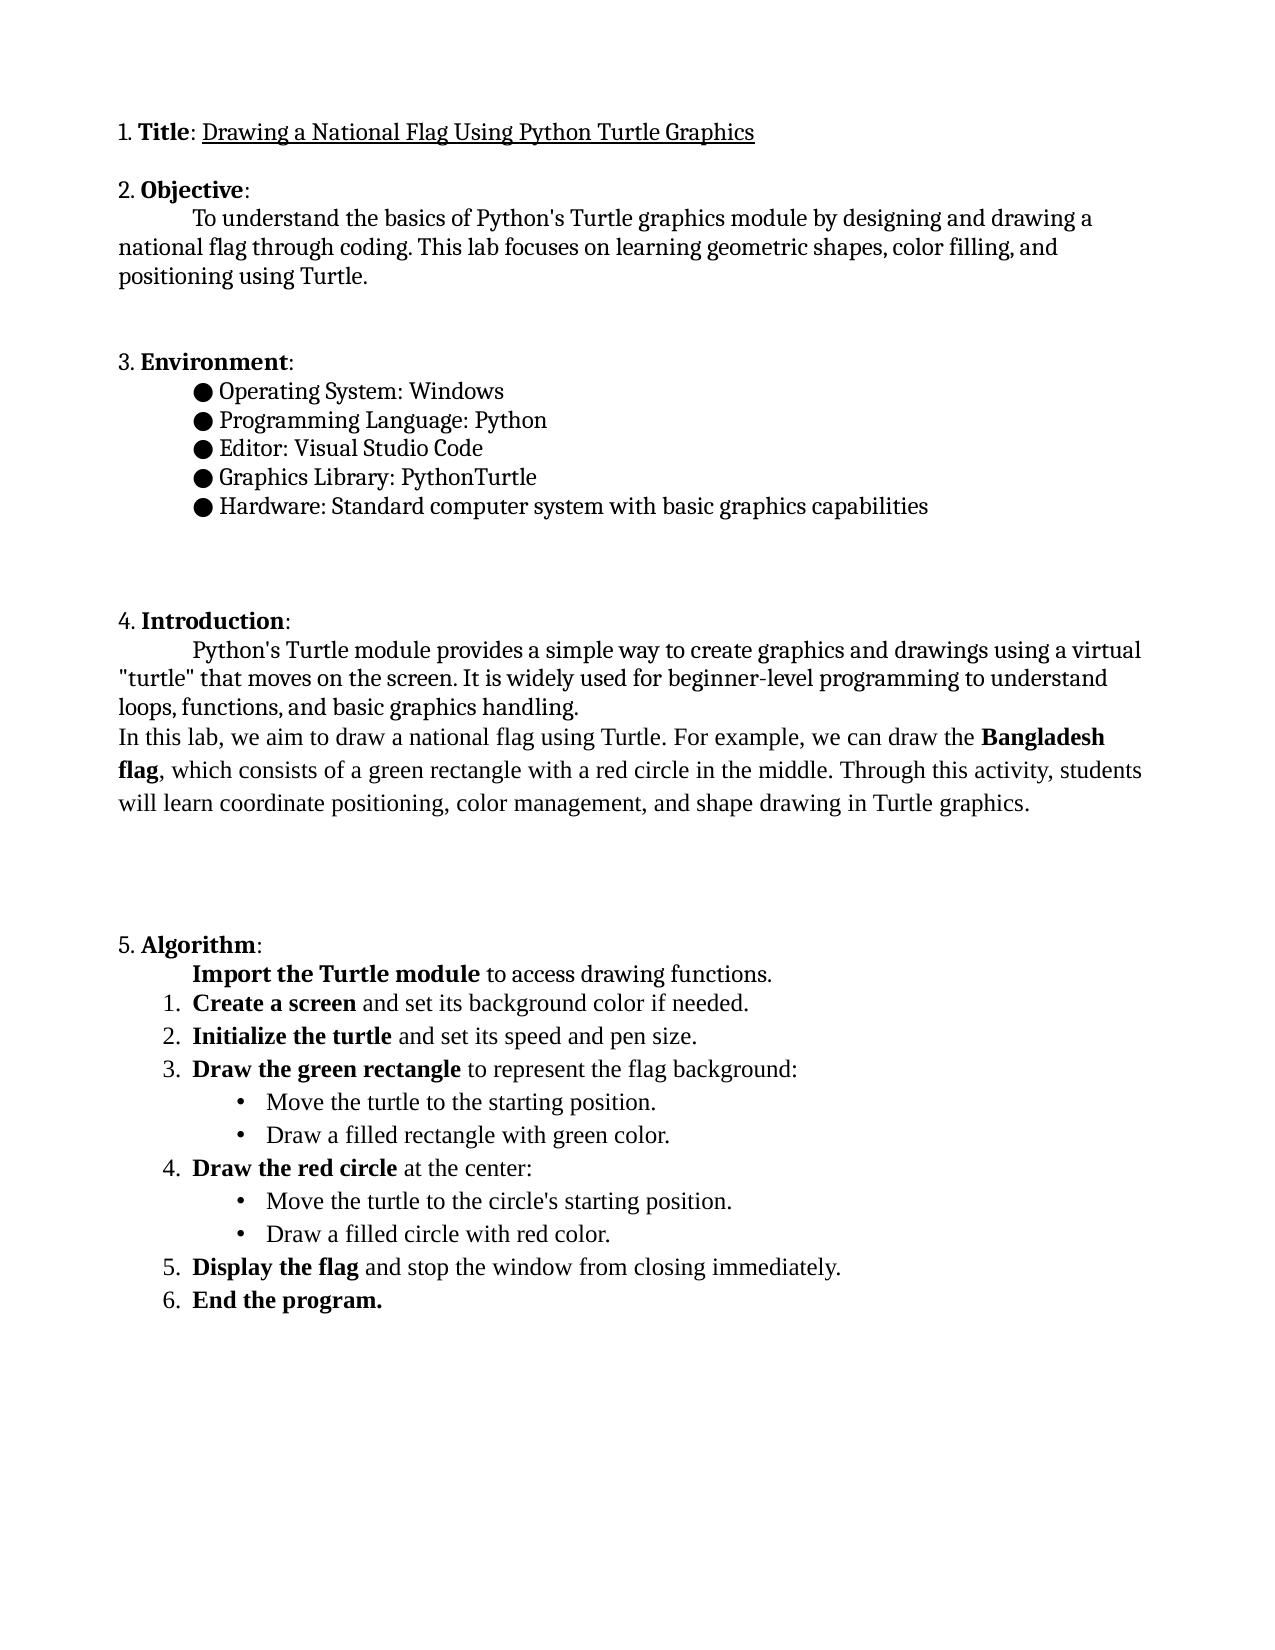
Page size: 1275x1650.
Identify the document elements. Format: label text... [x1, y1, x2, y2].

text To understand the basics of Python's Turtle graphics module by designing and drawing a national flag through coding. This lab focuses on learning geometric shapes, color filling, and positioning using Turtle. [118, 204, 1157, 291]
text 1.​ Title: Drawing a National Flag Using Python Turtle Graphics [118, 118, 1157, 147]
list Move the turtle to the circle's starting position. [236, 1186, 1157, 1215]
list Move the turtle to the starting position. [236, 1087, 1157, 1116]
text ●​ Programming Language: Python [118, 406, 1157, 434]
text 3.​ Environment: [118, 348, 1157, 377]
text Python's Turtle module provides a simple way to create graphics and drawings using a virtual "turtle" that moves on the screen. It is widely used for beginner-level programming to understand loops, functions, and basic graphics handling. [118, 636, 1157, 722]
text In this lab, we aim to draw a national flag using Turtle. For example, we can draw the Bangladesh flag, which consists of a green rectangle with a red circle in the middle. Through this activity, students will learn coordinate positioning, color management, and shape drawing in Turtle graphics. [118, 722, 1157, 817]
list End the program. [162, 1285, 1157, 1314]
text 5.​ Algorithm: [118, 931, 1157, 959]
list Draw a filled rectangle with green color. [236, 1120, 1157, 1149]
text 4.​ Introduction: [118, 607, 1157, 636]
list Initialize the turtle and set its speed and pen size. [162, 1021, 1157, 1050]
text 2.​ Objective: [118, 176, 1157, 204]
list Draw the green rectangle to represent the flag background: [162, 1054, 1157, 1083]
text ●​ Graphics Library: PythonTurtle [118, 463, 1157, 492]
text ●​ Operating System: Windows [118, 377, 1157, 406]
list Draw the red circle at the center: [162, 1153, 1157, 1182]
list Display the flag and stop the window from closing immediately. [162, 1252, 1157, 1281]
list Draw a filled circle with red color. [236, 1219, 1157, 1248]
text ●​ Hardware: Standard computer system with basic graphics capabilities [118, 492, 1157, 521]
text ●​ Editor: Visual Studio Code [118, 434, 1157, 463]
list Create a screen and set its background color if needed. [162, 988, 1157, 1017]
text Import the Turtle module to access drawing functions. [118, 959, 1157, 988]
